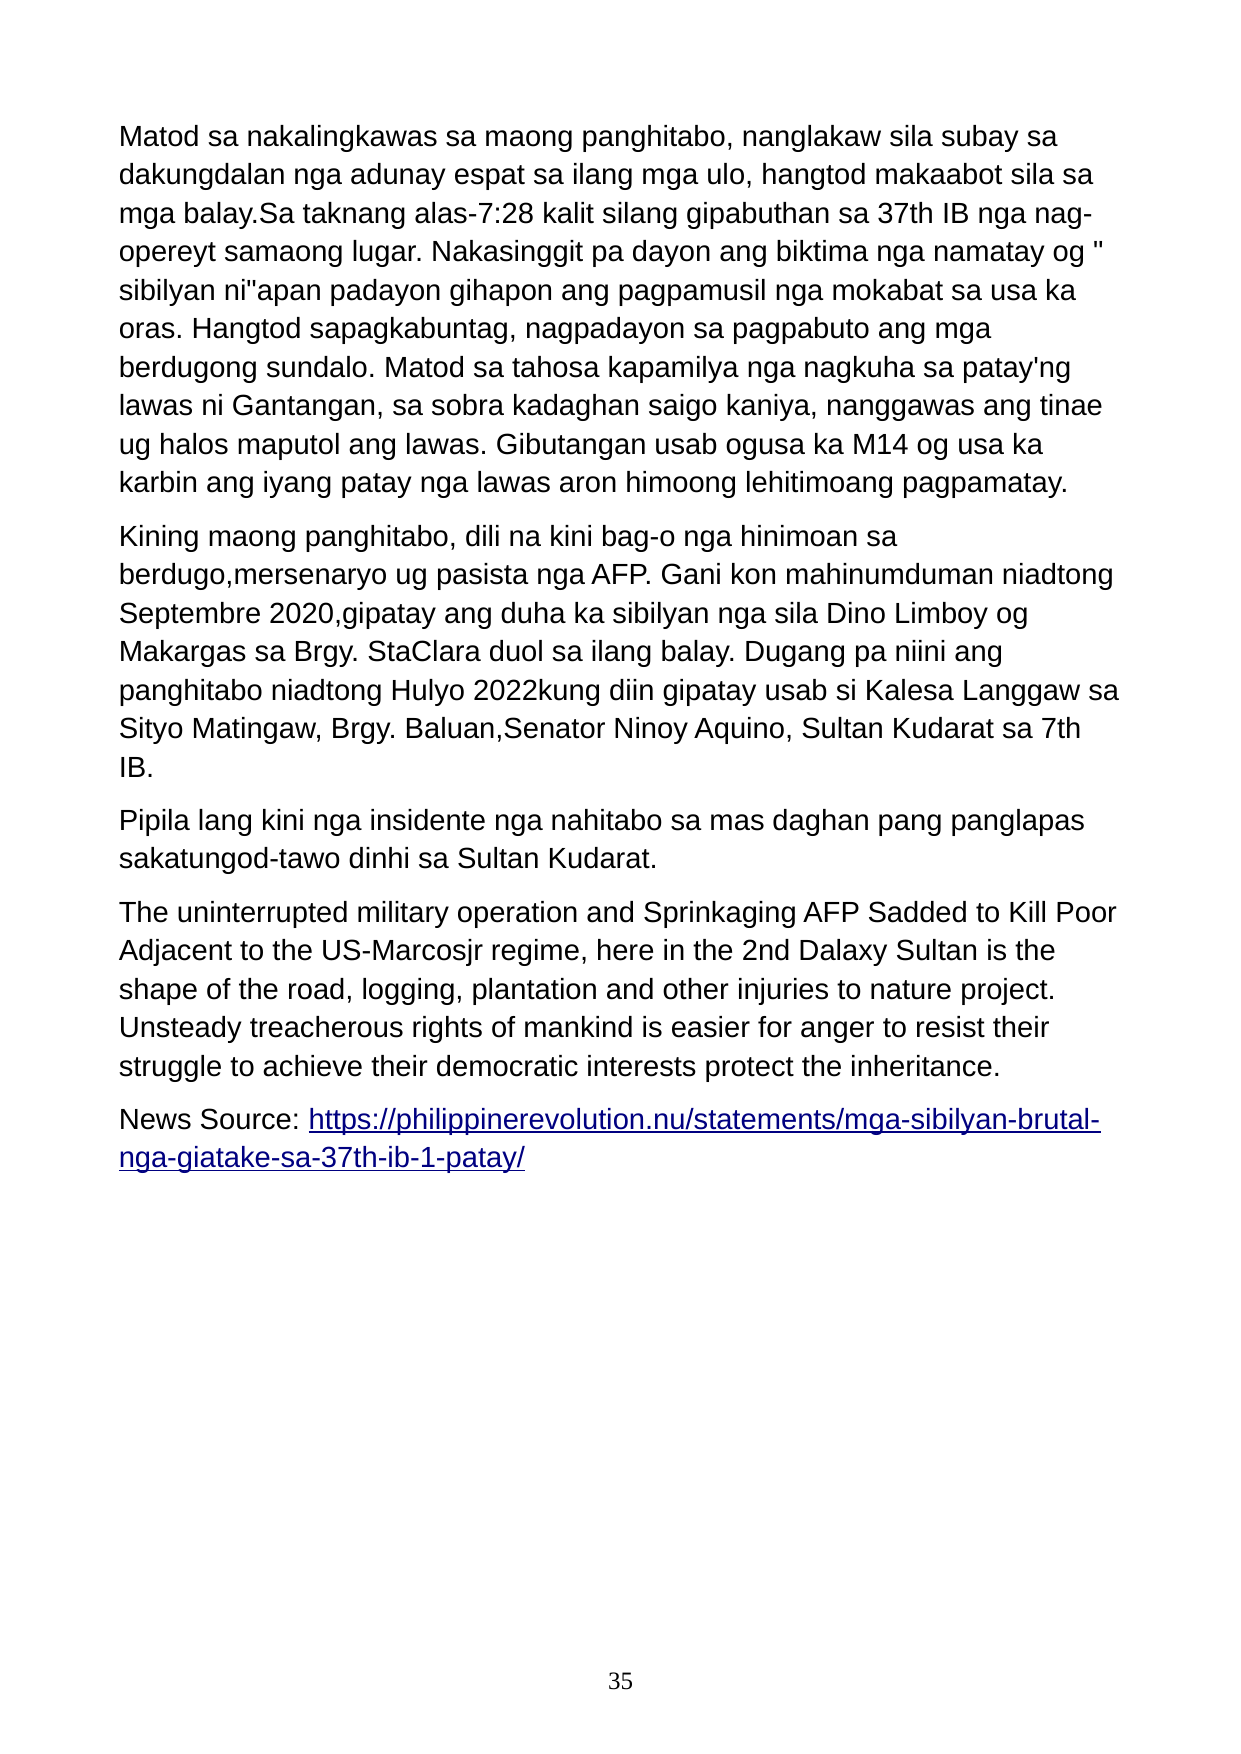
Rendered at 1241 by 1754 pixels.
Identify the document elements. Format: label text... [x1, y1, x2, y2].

text The uninterrupted military operation and Sprinkaging AFP Sadded to Kill Poor Adjacent to the US-Marcosjr regime, here in the 2nd Dalaxy Sultan is the shape of the road, logging, plantation and other injuries to nature project. Unsteady treacherous rights of mankind is easier for anger to resist their struggle to achieve their democratic interests protect the inheritance. [118, 894, 1122, 1082]
text Kining maong panghitabo, dili na kini bag-o nga hinimoan sa berdugo,mersenaryo ug pasista nga AFP. Gani kon mahinumduman niadtong Septembre 2020,gipatay ang duha ka sibilyan nga sila Dino Limboy og Makargas sa Brgy. StaClara duol sa ilang balay. Dugang pa niini ang panghitabo niadtong Hulyo 2022kung diin gipatay usab si Kalesa Langgaw sa Sityo Matingaw, Brgy. Baluan,Senator Ninoy Aquino, Sultan Kudarat sa 7th IB. [118, 518, 1122, 783]
text Matod sa nakalingkawas sa maong panghitabo, nanglakaw sila subay sa dakungdalan nga adunay espat sa ilang mga ulo, hangtod makaabot sila sa mga balay.Sa taknang alas-7:28 kalit silang gipabuthan sa 37th IB nga nag-opereyt samaong lugar. Nakasinggit pa dayon ang biktima nga namatay og " sibilyan ni"apan padayon gihapon ang pagpamusil nga mokabat sa usa ka oras. Hangtod sapagkabuntag, nagpadayon sa pagpabuto ang mga berdugong sundalo. Matod sa tahosa kapamilya nga nagkuha sa patay'ng lawas ni Gantangan, sa sobra kadaghan saigo kaniya, nanggawas ang tinae ug halos maputol ang lawas. Gibutangan usab ogusa ka M14 og usa ka karbin ang iyang patay nga lawas aron himoong lehitimoang pagpamatay. [118, 118, 1122, 499]
text News Source: https://philippinerevolution.nu/statements/mga-sibilyan-brutal-nga-giatake-sa-37th-ib-1-patay/ [118, 1102, 1122, 1174]
text Pipila lang kini nga insidente nga nahitabo sa mas daghan pang panglapas sakatungod-tawo dinhi sa Sultan Kudarat. [118, 803, 1122, 875]
